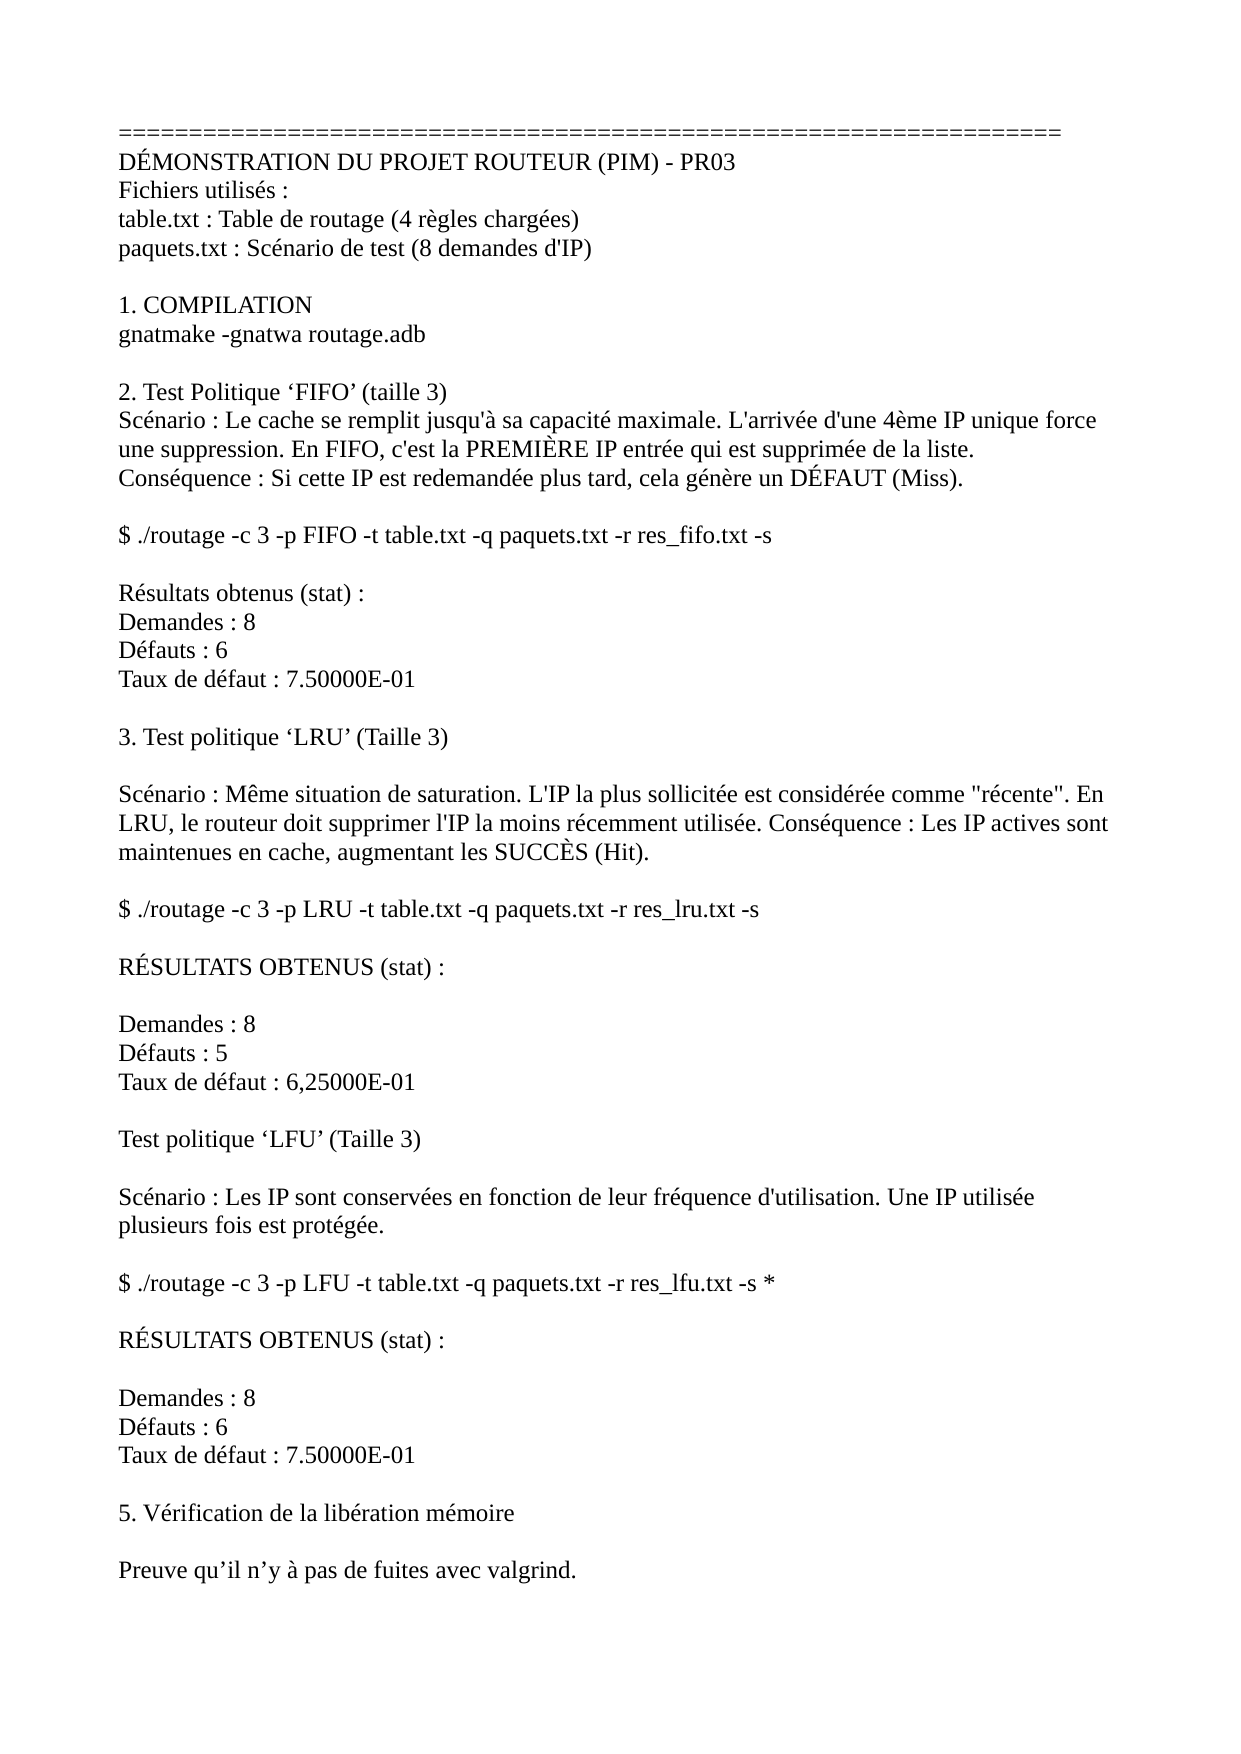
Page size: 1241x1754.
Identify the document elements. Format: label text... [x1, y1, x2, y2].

text gnatmake -gnatwa routage.adb [118, 319, 1122, 348]
text 2. Test Politique ‘FIFO’ (taille 3) [118, 377, 1122, 406]
text $ ./routage -c 3 -p LRU -t table.txt -q paquets.txt -r res_lru.txt -s [118, 894, 1122, 923]
text paquets.txt : Scénario de test (8 demandes d'IP) [118, 233, 1122, 262]
text Défauts : 6 [118, 636, 1122, 664]
text $ ./routage -c 3 -p LFU -t table.txt -q paquets.txt -r res_lfu.txt -s * [118, 1268, 1122, 1297]
text Fichiers utilisés : [118, 176, 1122, 204]
text Demandes : 8 [118, 607, 1122, 636]
text =================================================================== DÉMONSTRATION DU PROJET ROUTEUR (PIM) - PR03 [118, 118, 1122, 176]
text RÉSULTATS OBTENUS (stat) : [118, 952, 1122, 981]
text Taux de défaut : 6,25000E-01 [118, 1067, 1122, 1096]
text Défauts : 5 [118, 1038, 1122, 1067]
text Demandes : 8 [118, 1383, 1122, 1412]
text Preuve qu’il n’y à pas de fuites avec valgrind. [118, 1556, 1122, 1584]
text Scénario : Le cache se remplit jusqu'à sa capacité maximale. L'arrivée d'une 4ème IP unique force une suppression. En FIFO, c'est la PREMIÈRE IP entrée qui est supprimée de la liste. Conséquence : Si cette IP est redemandée plus tard, cela génère un DÉFAUT (Miss). [118, 406, 1122, 492]
text Taux de défaut : 7.50000E-01 [118, 664, 1122, 693]
text $ ./routage -c 3 -p FIFO -t table.txt -q paquets.txt -r res_fifo.txt -s [118, 521, 1122, 549]
text RÉSULTATS OBTENUS (stat) : [118, 1326, 1122, 1354]
text table.txt : Table de routage (4 règles chargées) [118, 204, 1122, 233]
text Résultats obtenus (stat) : [118, 578, 1122, 607]
text Test politique ‘LFU’ (Taille 3) [118, 1124, 1122, 1153]
text 1. COMPILATION [118, 291, 1122, 319]
text Scénario : Les IP sont conservées en fonction de leur fréquence d'utilisation. Une IP utilisée plusieurs fois est protégée. [118, 1182, 1122, 1239]
text Taux de défaut : 7.50000E-01 [118, 1441, 1122, 1469]
text Demandes : 8 [118, 1009, 1122, 1038]
text Défauts : 6 [118, 1412, 1122, 1441]
text Scénario : Même situation de saturation. L'IP la plus sollicitée est considérée comme "récente". En LRU, le routeur doit supprimer l'IP la moins récemment utilisée. Conséquence : Les IP actives sont maintenues en cache, augmentant les SUCCÈS (Hit). [118, 779, 1122, 866]
text 5. Vérification de la libération mémoire [118, 1498, 1122, 1527]
text 3. Test politique ‘LRU’ (Taille 3) [118, 722, 1122, 751]
